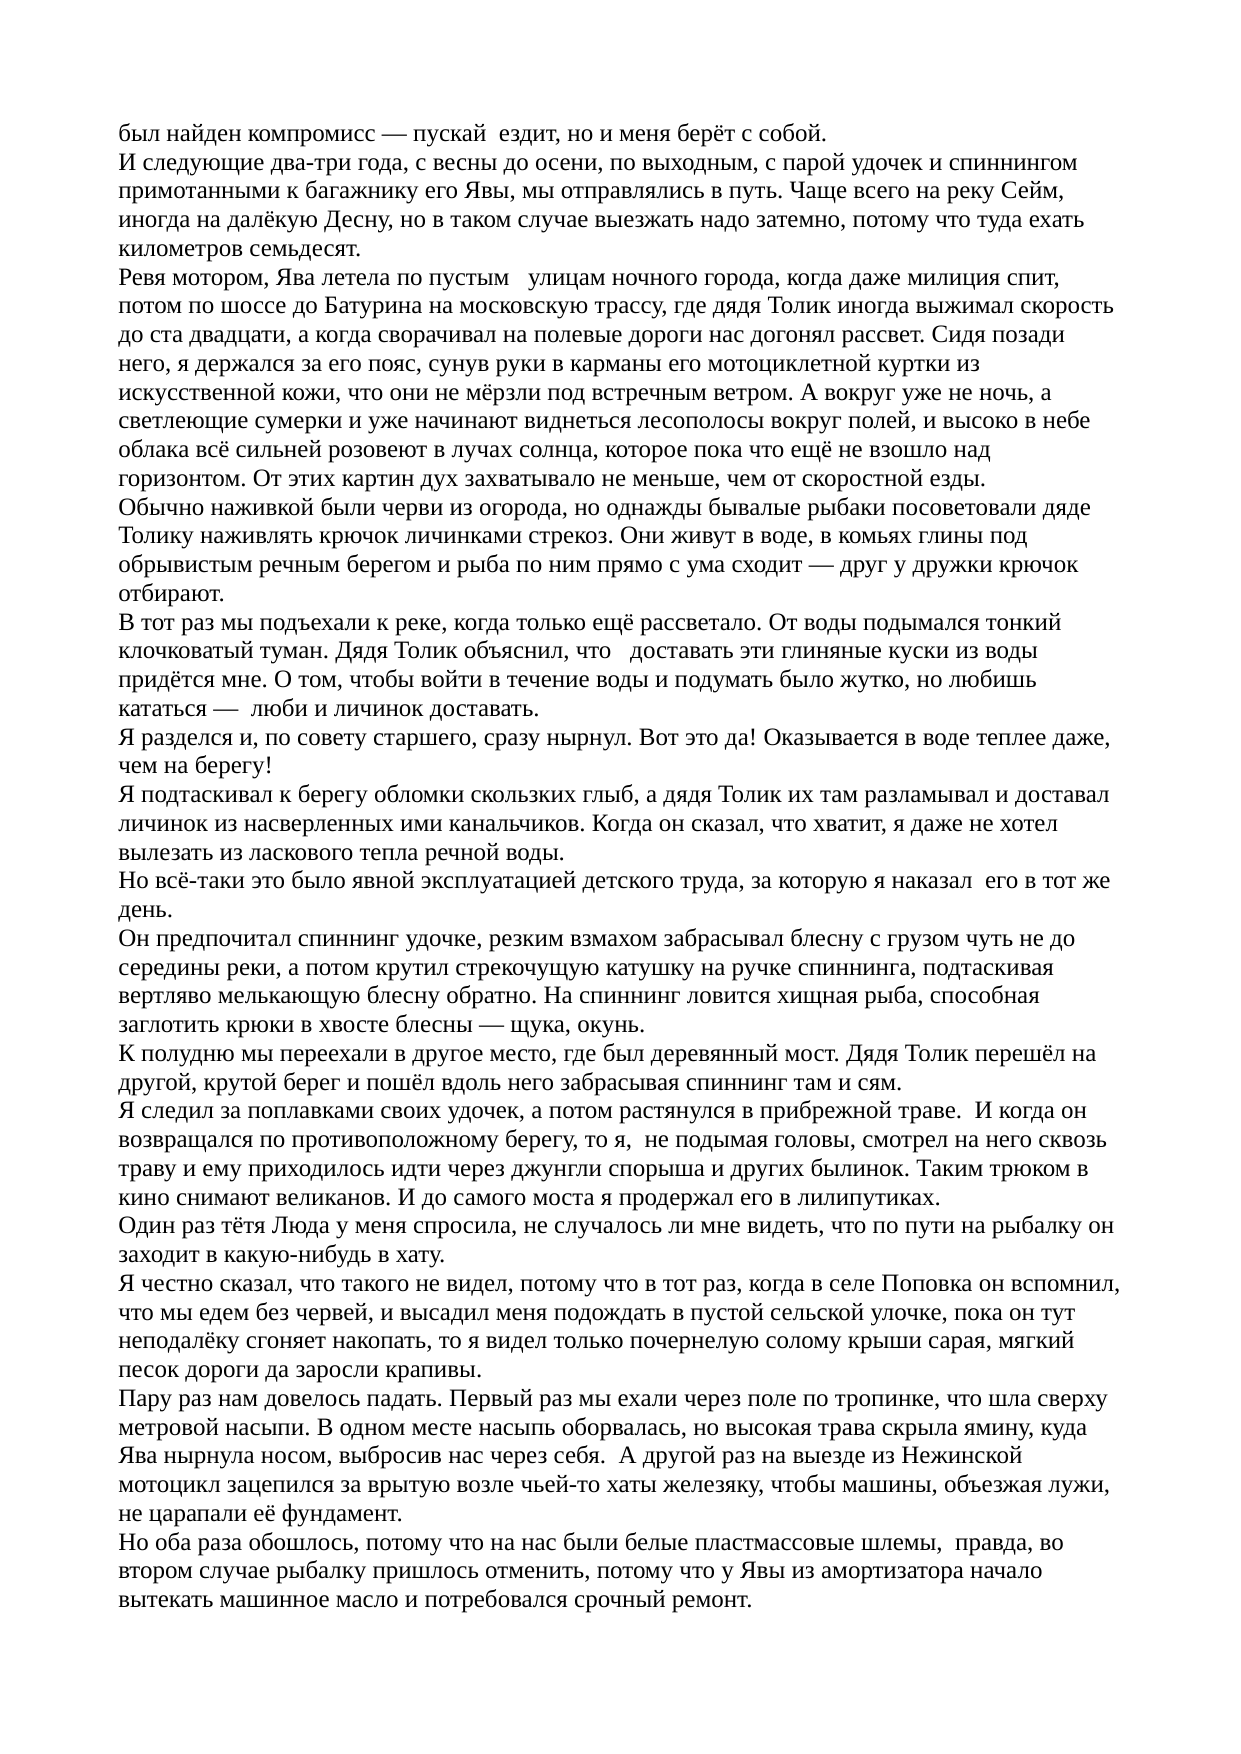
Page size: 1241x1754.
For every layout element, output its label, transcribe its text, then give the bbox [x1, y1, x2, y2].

text был найден компромисс — пускай ездит, но и меня берёт с собой. [118, 118, 1122, 147]
text Он предпочитал спиннинг удочке, резким взмахом забрасывал блесну с грузом чуть не до середины реки, а потом крутил стрекочущую катушку на ручке спиннинга, подтаскивая вертляво мелькающую блесну обратно. На спиннинг ловится хищная рыба, способная заглотить крюки в хвосте блесны — щука, окунь. [118, 923, 1122, 1038]
text И следующие два-три года, с весны до осени, по выходным, с парой удочек и спиннингом примотанными к багажнику его Явы, мы отправлялись в путь. Чаще всего на реку Сейм, иногда на далёкую Десну, но в таком случае выезжать надо затемно, потому что туда ехать километров семьдесят. [118, 147, 1122, 262]
text В тот раз мы подъехали к реке, когда только ещё рассветало. От воды подымался тонкий клочковатый туман. Дядя Толик объяснил, что доставать эти глиняные куски из воды придётся мне. О том, чтобы войти в течение воды и подумать было жутко, но любишь кататься — люби и личинок доставать. [118, 607, 1122, 722]
text Я подтаскивал к берегу обломки скользких глыб, а дядя Толик их там разламывал и доставал личинок из насверленных ими канальчиков. Когда он сказал, что хватит, я даже не хотел вылезать из ласкового тепла речной воды. [118, 779, 1122, 866]
text Но всё-таки это было явной эксплуатацией детского труда, за которую я наказал его в тот же день. [118, 866, 1122, 923]
text Я разделся и, по совету старшего, сразу нырнул. Вот это да! Оказывается в воде теплее даже, чем на берегу! [118, 722, 1122, 779]
text Я честно сказал, что такого не видел, потому что в тот раз, когда в селе Поповка он вспомнил, что мы едем без червей, и высадил меня подождать в пустой сельской улочке, пока он тут неподалёку сгоняет накопать, то я видел только почернелую солому крыши сарая, мягкий песок дороги да заросли крапивы. [118, 1268, 1122, 1383]
text Один раз тётя Люда у меня спросила, не случалось ли мне видеть, что по пути на рыбалку он заходит в какую-нибудь в хату. [118, 1211, 1122, 1268]
text Пару раз нам довелось падать. Первый раз мы ехали через поле по тропинке, что шла сверху метровой насыпи. В одном месте насыпь оборвалась, но высокая трава скрыла ямину, куда Ява нырнула носом, выбросив нас через себя. А другой раз на выезде из Нежинской мотоцикл зацепился за врытую возле чьей-то хаты железяку, чтобы машины, объезжая лужи, не царапали её фундамент. [118, 1383, 1122, 1527]
text Но оба раза обошлось, потому что на нас были белые пластмассовые шлемы, правда, во втором случае рыбалку пришлось отменить, потому что у Явы из амортизатора начало вытекать машинное масло и потребовался срочный ремонт. [118, 1527, 1122, 1613]
text Я следил за поплавками своих удочек, а потом растянулся в прибрежной траве. И когда он возвращался по противоположному берегу, то я, не подымая головы, смотрел на него сквозь траву и ему приходилось идти через джунгли спорыша и других былинок. Таким трюком в кино снимают великанов. И до самого моста я продержал его в лилипутиках. [118, 1096, 1122, 1211]
text Ревя мотором, Ява летела по пустым улицам ночного города, когда даже милиция спит, потом по шоссе до Батурина на московскую трассу, где дядя Толик иногда выжимал скорость до ста двадцати, а когда сворачивал на полевые дороги нас догонял рассвет. Сидя позади него, я держался за его пояс, сунув руки в карманы его мотоциклетной куртки из искусственной кожи, что они не мёрзли под встречным ветром. А вокруг уже не ночь, а светлеющие сумерки и уже начинают виднеться лесополосы вокруг полей, и высоко в небе облака всё сильней розовеют в лучах солнца, которое пока что ещё не взошло над горизонтом. От этих картин дух захватывало не меньше, чем от скоростной езды. [118, 262, 1122, 492]
text К полудню мы переехали в другое место, где был деревянный мост. Дядя Толик перешёл на другой, крутой берег и пошёл вдоль него забрасывая спиннинг там и сям. [118, 1038, 1122, 1096]
text Обычно наживкой были черви из огорода, но однажды бывалые рыбаки посоветовали дяде Толику наживлять крючок личинками стрекоз. Они живут в воде, в комьях глины под обрывистым речным берегом и рыба по ним прямо с ума сходит — друг у дружки крючок отбирают. [118, 492, 1122, 607]
